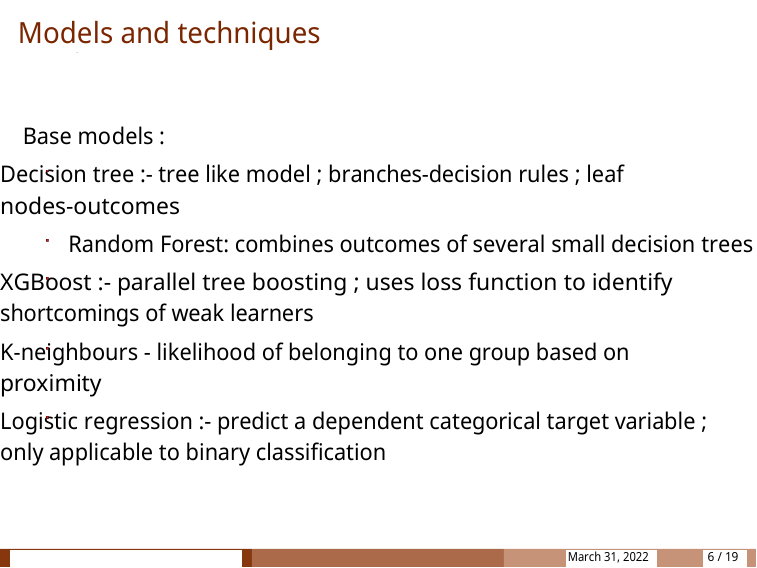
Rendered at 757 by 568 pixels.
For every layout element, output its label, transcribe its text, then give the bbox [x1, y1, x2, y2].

text Random Forest: combines outcomes of several small decision trees [68, 227, 756, 259]
text Decision tree :- tree like model ; branches-decision rules ; leaf nodes-outcomes [0, 158, 653, 221]
text Base models : [23, 120, 756, 151]
text K-neighbours - likelihood of belonging to one group based on proximity [0, 335, 732, 398]
text Logistic regression :- predict a dependent categorical target variable ; only applicable to binary classification [0, 405, 732, 468]
text XGBoost :- parallel tree boosting ; uses loss function to identify shortcomings of weak learners [0, 266, 732, 329]
